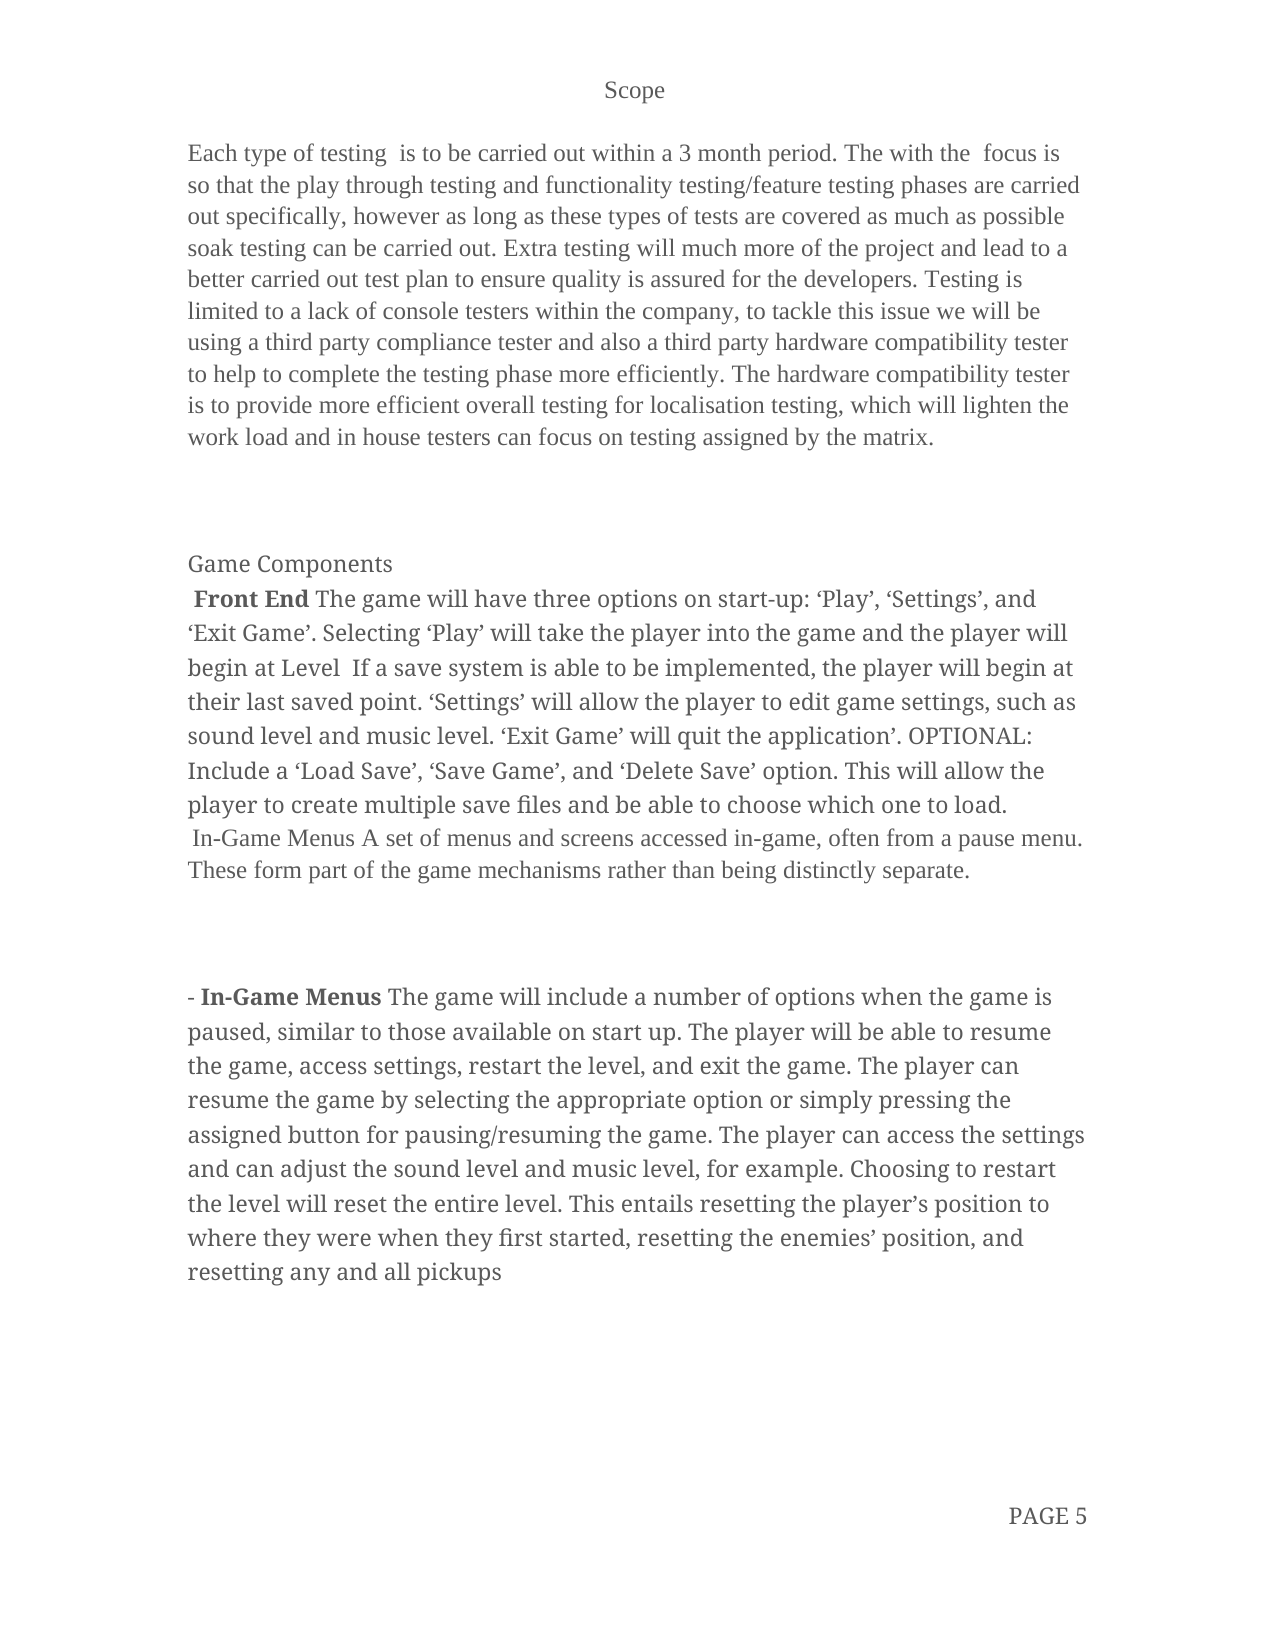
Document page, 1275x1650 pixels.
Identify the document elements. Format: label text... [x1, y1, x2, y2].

text Scope [187, 75, 1087, 104]
text Each type of testing is to be carried out within a 3 month period. The with the focus is so that the play through testing and functionality testing/feature testing phases are carried out specifically, however as long as these types of tests are covered as much as possible soak testing can be carried out. Extra testing will much more of the project and lead to a better carried out test plan to ensure quality is assured for the developers. Testing is limited to a lack of console testers within the company, to tackle this issue we will be using a third party compliance tester and also a third party hardware compatibility tester to help to complete the testing phase more efficiently. The hardware compatibility tester is to provide more efficient overall testing for localisation testing, which will lighten the work load and in house testers can focus on testing assigned by the matrix. [187, 138, 1087, 451]
text Front End The game will have three options on start-up: ‘Play’, ‘Settings’, and ‘Exit Game’. Selecting ‘Play’ will take the player into the game and the player will begin at Level If a save system is able to be implemented, the player will begin at their last saved point. ‘Settings’ will allow the player to edit game settings, such as sound level and music level. ‘Exit Game’ will quit the application’. OPTIONAL: Include a ‘Load Save’, ‘Save Game’, and ‘Delete Save’ option. This will allow the player to create multiple save files and be able to choose which one to load. [187, 583, 1087, 820]
text Game Components [187, 548, 1087, 580]
text In-Game Menus A set of menus and screens accessed in-game, often from a pause menu. [187, 823, 1087, 852]
text - In-Game Menus The game will include a number of options when the game is paused, similar to those available on start up. The player will be able to resume the game, access settings, restart the level, and exit the game. The player can resume the game by selecting the appropriate option or simply pressing the assigned button for pausing/resuming the game. The player can access the settings and can adjust the sound level and music level, for example. Choosing to restart the level will reset the entire level. This entails resetting the player’s position to where they were when they first started, resetting the enemies’ position, and resetting any and all pickups [187, 981, 1087, 1287]
text These form part of the game mechanisms rather than being distinctly separate. [187, 855, 1087, 884]
